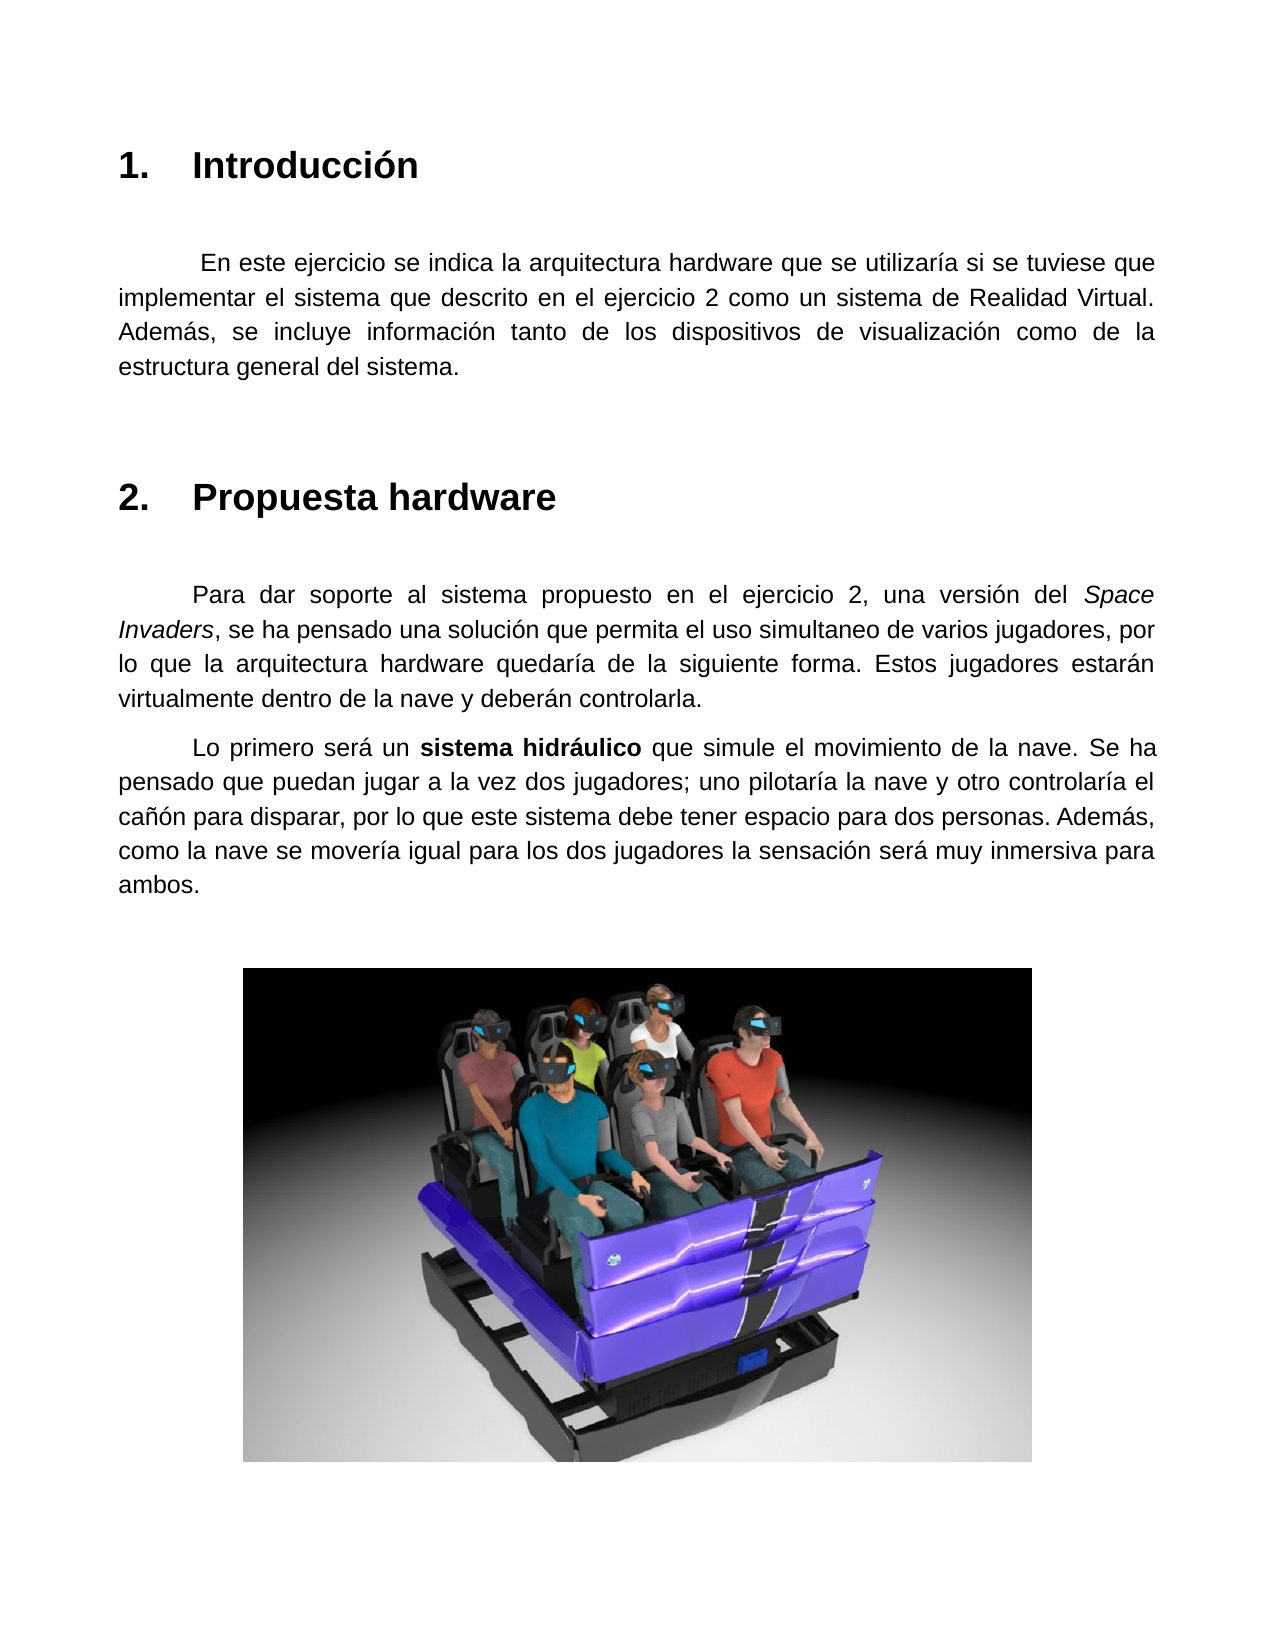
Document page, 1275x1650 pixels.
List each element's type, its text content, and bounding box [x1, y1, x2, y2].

subtitle 2. Propuesta hardware [118, 475, 1157, 518]
subtitle 1. Introducción [118, 143, 1157, 187]
picture [243, 968, 1032, 1462]
text En este ejercicio se indica la arquitectura hardware que se utilizaría si se tuviese que implementar el sistema que descrito en el ejercicio 2 como un sistema de Realidad Virtual. Además, se incluye información tanto de los dispositivos de visualización como de la estructura general del sistema. [118, 248, 1157, 381]
text Para dar soporte al sistema propuesto en el ejercicio 2, una versión del Space Invaders, se ha pensado una solución que permita el uso simultaneo de varios jugadores, por lo que la arquitectura hardware quedaría de la siguiente forma. Estos jugadores estarán virtualmente dentro de la nave y deberán controlarla. [118, 580, 1157, 712]
text Lo primero será un sistema hidráulico que simule el movimiento de la nave. Se ha pensado que puedan jugar a la vez dos jugadores; uno pilotaría la nave y otro controlaría el cañón para disparar, por lo que este sistema debe tener espacio para dos personas. Además, como la nave se movería igual para los dos jugadores la sensación será muy inmersiva para ambos. [118, 733, 1157, 899]
